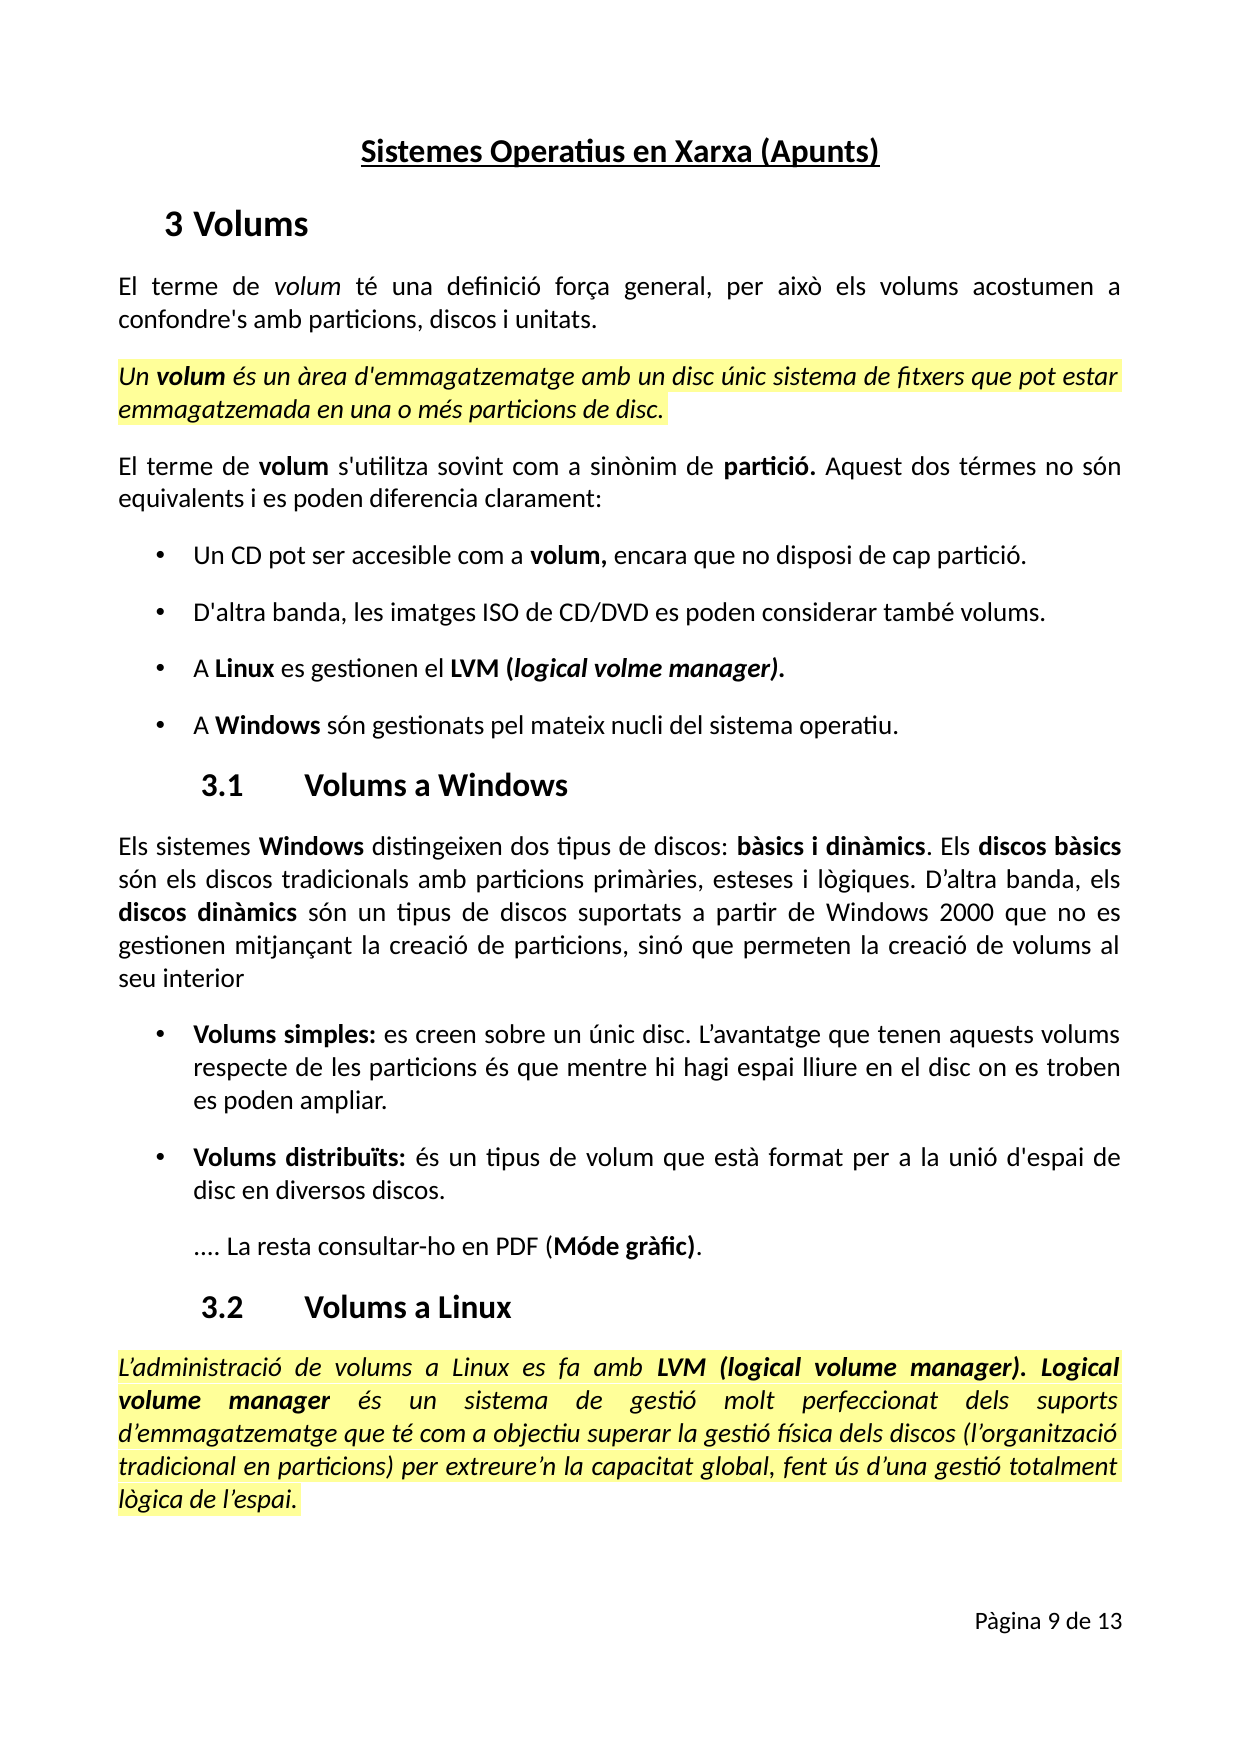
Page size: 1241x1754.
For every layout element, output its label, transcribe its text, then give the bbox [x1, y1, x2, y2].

list D'altra banda, les imatges ISO de CD/DVD es poden considerar també volums. [156, 595, 1122, 628]
list .... La resta consultar-ho en PDF (Móde gràfic). [156, 1229, 1122, 1263]
text El terme de volum s'utilitza sovint com a sinònim de partició. Aquest dos térmes no són equivalents i es poden diferencia clarament: [118, 449, 1122, 515]
list Volums a Linux [193, 1286, 1122, 1327]
text Els sistemes Windows distingeixen dos tipus de discos: bàsics i dinàmics. Els discos bàsics són els discos tradicionals amb particions primàries, esteses i lògiques. D’altra banda, els discos dinàmics són un tipus de discos suportats a partir de Windows 2000 que no es gestionen mitjançant la creació de particions, sinó que permeten la creació de volums al seu interior [118, 829, 1122, 994]
text Un volum és un àrea d'emmagatzematge amb un disc únic sistema de fitxers que pot estar emmagatzemada en una o més particions de disc. [118, 359, 1122, 425]
list Volums simples: es creen sobre un únic disc. L’avantatge que tenen aquests volums respecte de les particions és que mentre hi hagi espai lliure en el disc on es troben es poden ampliar. [156, 1017, 1122, 1116]
list A Windows són gestionats pel mateix nucli del sistema operatiu. [156, 708, 1122, 741]
list Volums distribuïts: és un tipus de volum que està format per a la unió d'espai de disc en diversos discos. [156, 1140, 1122, 1206]
text L’administració de volums a Linux es fa amb LVM (logical volume manager). Logical volume manager és un sistema de gestió molt perfeccionat dels suports d’emmagatzematge que té com a objectiu superar la gestió física dels discos (l’organització tradicional en particions) per extreure’n la capacitat global, fent ús d’una gestió totalment lògica de l’espai. [118, 1350, 1122, 1516]
text El terme de volum té una definició força general, per això els volums acostumen a confondre's amb particions, discos i unitats. [118, 269, 1122, 336]
list A Linux es gestionen el LVM (logical volme manager). [156, 651, 1122, 684]
list Volums [156, 200, 1122, 246]
list Un CD pot ser accesible com a volum, encara que no disposi de cap partició. [156, 538, 1122, 571]
list Volums a Windows [193, 764, 1122, 805]
